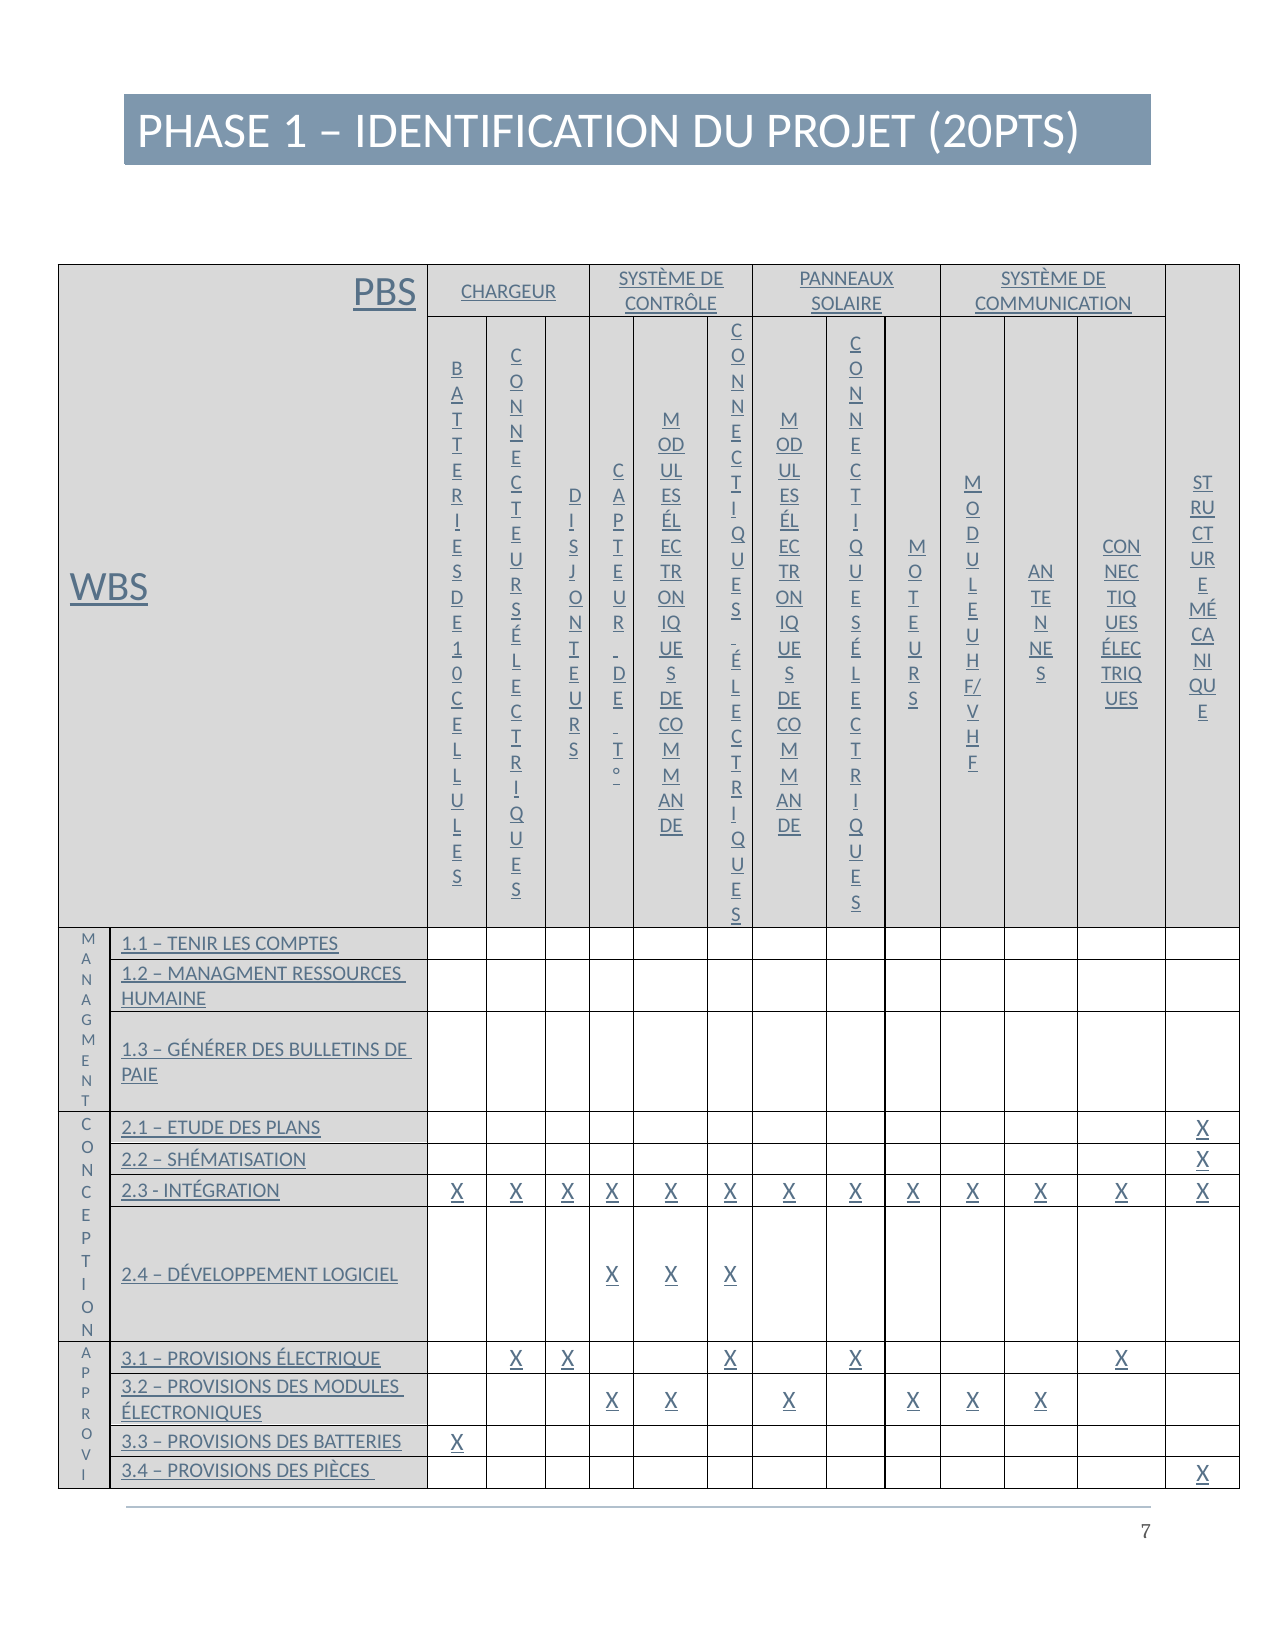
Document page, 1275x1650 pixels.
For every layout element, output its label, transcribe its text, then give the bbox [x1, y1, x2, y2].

table_cell x [590, 1374, 633, 1424]
table_cell [634, 1112, 707, 1142]
table_cell [886, 1144, 940, 1174]
table_cell [753, 1207, 826, 1341]
table_cell [941, 960, 1004, 1011]
table_cell [1166, 960, 1239, 1011]
table_cell x [428, 1426, 486, 1456]
table_cell [1166, 1374, 1239, 1424]
table_cell [590, 1342, 633, 1373]
table_cell Connectiques électriques [708, 317, 752, 927]
table_cell x [827, 1175, 884, 1206]
table_cell x [1166, 1175, 1239, 1206]
table_cell [634, 1144, 707, 1174]
table_cell [708, 1112, 752, 1142]
table_cell Connecteurs électriques [487, 317, 545, 927]
table_cell [941, 928, 1004, 959]
table_cell [487, 1144, 545, 1174]
table_cell [941, 1457, 1004, 1488]
table_cell [546, 1457, 589, 1488]
table_cell Managment [59, 928, 109, 1111]
table_cell [886, 1426, 940, 1456]
table_cell [1005, 928, 1077, 959]
table_cell [753, 1457, 826, 1488]
table_cell 1.1 – Tenir les comptes [111, 928, 427, 959]
table_cell [708, 1012, 752, 1111]
table_cell Connectiques électriques [827, 317, 884, 927]
table_cell [827, 1457, 884, 1488]
table_cell Module UHF/VHF [941, 317, 1004, 927]
table_cell [428, 1207, 486, 1341]
table_cell [590, 1144, 633, 1174]
table_cell [487, 928, 545, 959]
table_cell 2.3 - Intégration [111, 1175, 427, 1206]
table_cell [1166, 1342, 1239, 1373]
table_cell [708, 1374, 752, 1424]
table_cell x [1166, 1144, 1239, 1174]
table_cell [428, 1112, 486, 1142]
table_cell 2.2 – Shématisation [111, 1144, 427, 1174]
table_cell x [1078, 1342, 1165, 1373]
table_cell x [428, 1175, 486, 1206]
table_cell [941, 1207, 1004, 1341]
table_cell [546, 960, 589, 1011]
table_cell Antennes [1005, 317, 1077, 927]
table_cell [428, 928, 486, 959]
table_cell [590, 1457, 633, 1488]
table_header Chargeur [428, 265, 589, 316]
table_cell [546, 1144, 589, 1174]
table_cell [487, 1426, 545, 1456]
table_cell [827, 1144, 884, 1174]
table_cell Conception [59, 1112, 109, 1341]
table_cell [590, 1012, 633, 1111]
table_cell Batteries de 10 cellules [428, 317, 486, 927]
table_cell [708, 1144, 752, 1174]
table_cell [753, 1144, 826, 1174]
table_cell x [634, 1175, 707, 1206]
table_cell [1078, 928, 1165, 959]
table_cell [634, 1426, 707, 1456]
table_cell 3.4 – Provisions des pièces [111, 1457, 427, 1488]
table_cell [753, 928, 826, 959]
table_cell [708, 928, 752, 959]
table_cell [590, 1112, 633, 1142]
table_cell [1078, 1457, 1165, 1488]
table_cell [428, 960, 486, 1011]
table_cell [634, 928, 707, 959]
table_cell x [634, 1207, 707, 1341]
table_cell [708, 1457, 752, 1488]
table_cell [941, 1112, 1004, 1142]
table_cell 1.2 – Managment ressources humaine [111, 960, 427, 1011]
table_cell [886, 1207, 940, 1341]
table_cell [1005, 1112, 1077, 1142]
table_cell [546, 1426, 589, 1456]
table_cell [827, 1207, 884, 1341]
table_cell x [487, 1342, 545, 1373]
table_cell x [941, 1175, 1004, 1206]
table_cell [1005, 1426, 1077, 1456]
table_cell [1166, 1012, 1239, 1111]
table_header Structure mécanique [1166, 265, 1239, 927]
table_cell [1078, 1012, 1165, 1111]
table_cell 3.3 – Provisions des batteries [111, 1426, 427, 1456]
table_cell [590, 928, 633, 959]
table_cell [941, 1144, 1004, 1174]
table_cell [886, 1342, 940, 1373]
table_cell Capteur de T° [590, 317, 633, 927]
table_cell [827, 1012, 884, 1111]
table_cell [634, 1342, 707, 1373]
table_cell x [634, 1374, 707, 1424]
table_cell [827, 960, 884, 1011]
table_cell [827, 928, 884, 959]
table_cell [1005, 1207, 1077, 1341]
table_header système de contrôle [590, 265, 752, 316]
table_cell [753, 1112, 826, 1142]
table_cell x [827, 1342, 884, 1373]
table_cell x [487, 1175, 545, 1206]
table_cell [1166, 1426, 1239, 1456]
table_cell Approvi [59, 1342, 109, 1488]
table_cell [941, 1342, 1004, 1373]
table_cell [1078, 1207, 1165, 1341]
table_cell x [886, 1175, 940, 1206]
table_cell [1166, 928, 1239, 959]
table_cell [886, 1012, 940, 1111]
table_header Panneaux solaire [753, 265, 940, 316]
table_cell [634, 1012, 707, 1111]
table_cell [886, 1457, 940, 1488]
table_cell [428, 1144, 486, 1174]
table_cell x [590, 1175, 633, 1206]
table_cell [487, 1457, 545, 1488]
table_cell 2.1 – Etude des plans [111, 1112, 427, 1142]
table_cell [1005, 1012, 1077, 1111]
table_cell [546, 1112, 589, 1142]
table_cell [1005, 1457, 1077, 1488]
table_cell x [941, 1374, 1004, 1424]
table_cell [1078, 960, 1165, 1011]
table_cell [634, 1457, 707, 1488]
table_cell [546, 1207, 589, 1341]
table_cell Modules électroniques de commande [753, 317, 826, 927]
table_cell [1078, 1374, 1165, 1424]
table_cell [487, 1374, 545, 1424]
table_cell x [753, 1175, 826, 1206]
table_cell [753, 1426, 826, 1456]
table_cell 3.1 – Provisions électrique [111, 1342, 427, 1373]
table_cell x [546, 1342, 589, 1373]
table_cell [1005, 960, 1077, 1011]
table_cell [634, 960, 707, 1011]
table_cell x [708, 1207, 752, 1341]
table_cell [886, 928, 940, 959]
table_header système de communication [941, 265, 1165, 316]
table_header PBS WBS [59, 265, 427, 927]
table_cell Moteurs [886, 317, 940, 927]
table_cell [753, 1342, 826, 1373]
table_cell [1078, 1426, 1165, 1456]
table_cell [546, 1012, 589, 1111]
table_cell [708, 960, 752, 1011]
table_cell [753, 960, 826, 1011]
table_cell [546, 1374, 589, 1424]
table_cell [1078, 1112, 1165, 1142]
table_cell x [1078, 1175, 1165, 1206]
table_cell [941, 1426, 1004, 1456]
table_cell Disjonteurs [546, 317, 589, 927]
table_cell [753, 1012, 826, 1111]
table_cell [886, 960, 940, 1011]
table_cell [428, 1342, 486, 1373]
table_cell [886, 1112, 940, 1142]
table_cell [428, 1374, 486, 1424]
table_cell x [708, 1175, 752, 1206]
table_cell Connectiques électriques [1078, 317, 1165, 927]
table_cell x [753, 1374, 826, 1424]
table_cell x [1005, 1374, 1077, 1424]
table_cell x [886, 1374, 940, 1424]
table_cell 3.2 – Provisions des modules électroniques [111, 1374, 427, 1424]
table_cell x [708, 1342, 752, 1373]
table_cell [708, 1426, 752, 1456]
table_cell [487, 960, 545, 1011]
table_cell 1.3 – Générer des bulletins de paie [111, 1012, 427, 1111]
table_cell [428, 1012, 486, 1111]
table_cell x [1005, 1175, 1077, 1206]
table_cell [487, 1012, 545, 1111]
table_cell [487, 1207, 545, 1341]
table_cell [827, 1374, 884, 1424]
table_cell [487, 1112, 545, 1142]
table_cell [827, 1426, 884, 1456]
table_cell [546, 928, 589, 959]
table_cell [428, 1457, 486, 1488]
table_cell [941, 1012, 1004, 1111]
table_cell Modules électroniques de commande [634, 317, 707, 927]
table_cell [1166, 1207, 1239, 1341]
table_cell [1005, 1144, 1077, 1174]
table_cell [827, 1112, 884, 1142]
table_cell x [546, 1175, 589, 1206]
table_cell [1078, 1144, 1165, 1174]
table_cell x [1166, 1457, 1239, 1488]
table_cell 2.4 – Développement logiciel [111, 1207, 427, 1341]
table_cell [590, 1426, 633, 1456]
table_cell x [1166, 1112, 1239, 1142]
table_cell [1005, 1342, 1077, 1373]
table_cell [590, 960, 633, 1011]
table_cell x [590, 1207, 633, 1341]
